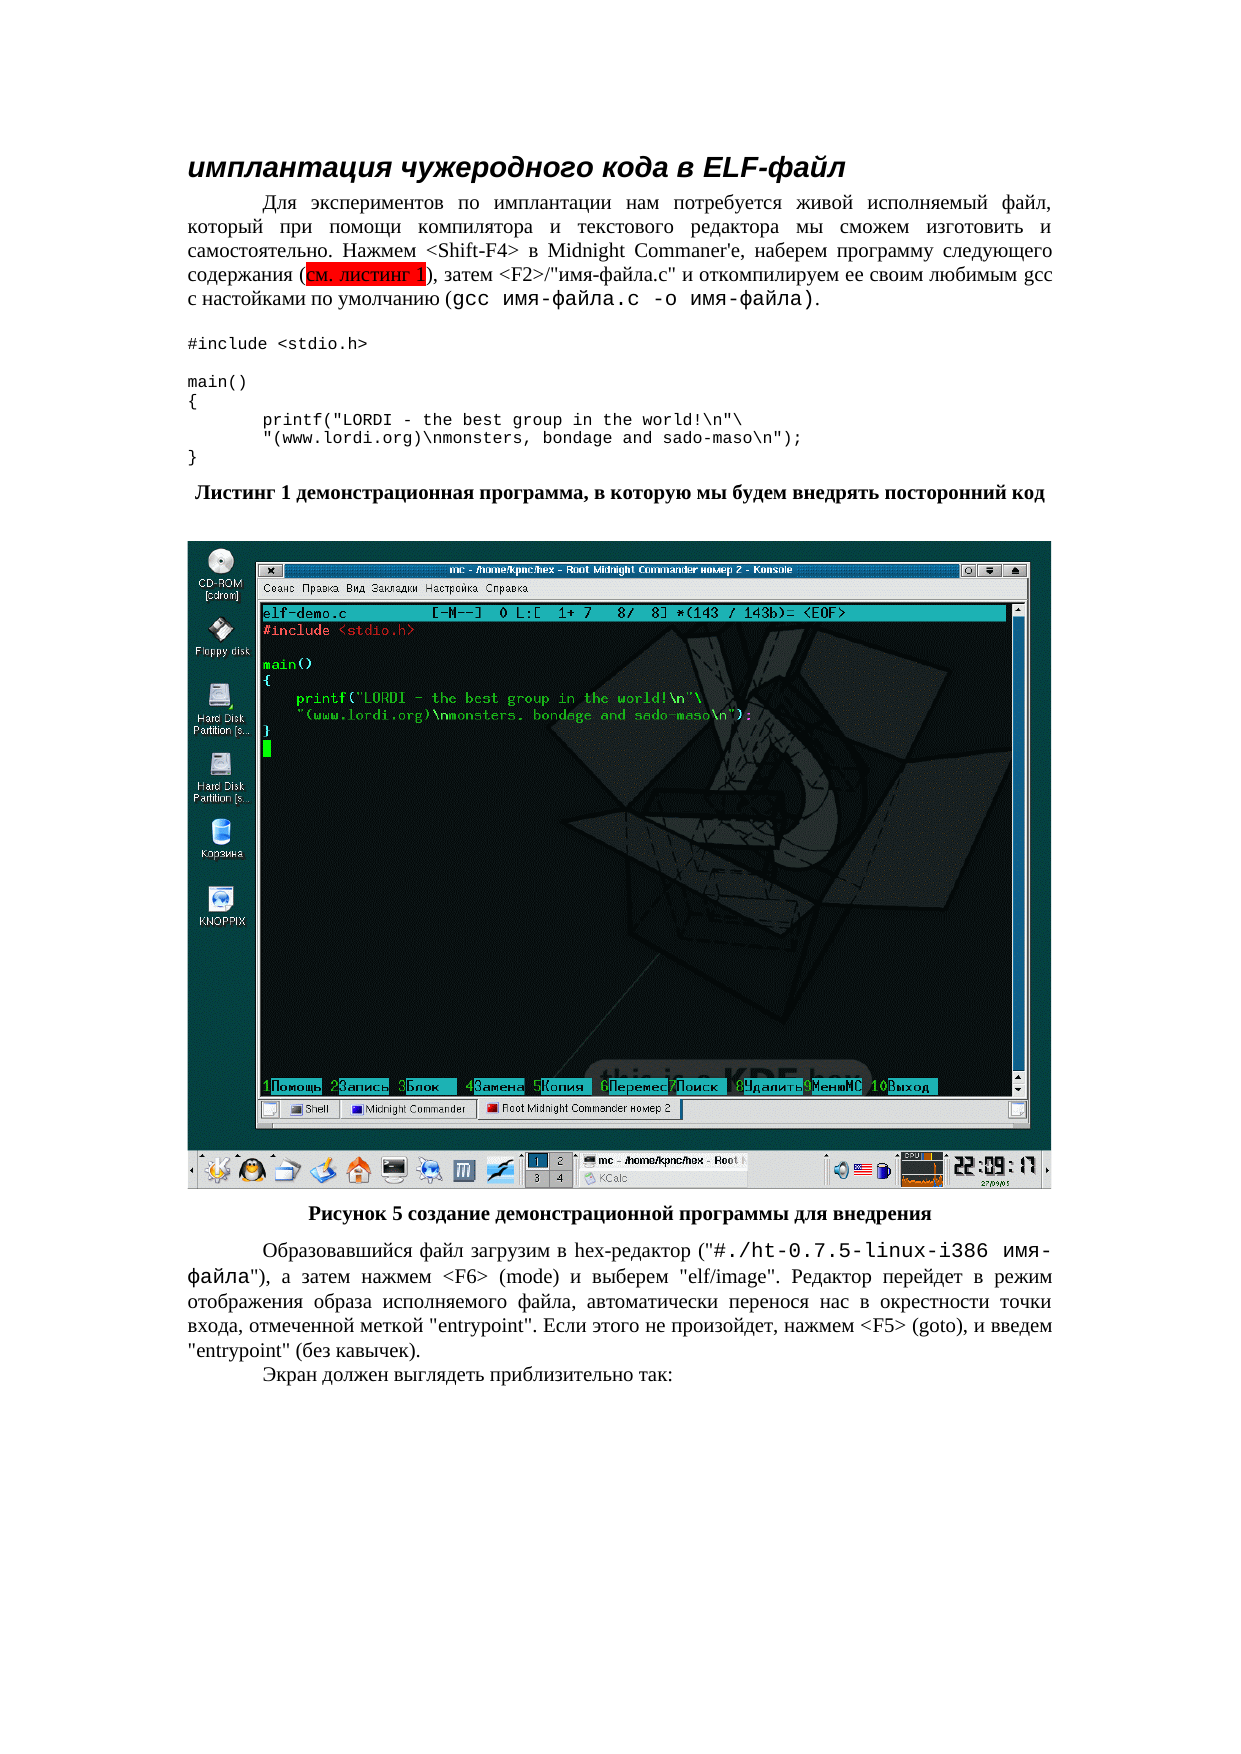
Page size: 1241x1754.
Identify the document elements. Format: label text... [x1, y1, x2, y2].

text { [187, 392, 1053, 411]
text main() [187, 373, 1053, 392]
text Для экспериментов по имплантации нам потребуется живой исполняемый файл, который при помощи компилятора и текстового редактора мы сможем изготовить и самостоятельно. Нажмем <Shift-F4> в Midnight Commaner'е, наберем программу следующего содержания (см. листинг 1), затем <F2>/"имя-файла.c" и откомпилируем ее своим любимым gcc с настойками по умолчанию (gcc имя-файла.c -o имя-файла). [187, 190, 1053, 312]
subtitle имплантация чужеродного кода в ELF-файл [187, 150, 1053, 183]
text "(www.lordi.org)\nmonsters, bondage and sado-maso\n"); [187, 430, 1053, 449]
text #include <stdio.h> [187, 336, 1053, 355]
picture [187, 541, 1052, 1189]
text Листинг 1 демонстрационная программа, в которую мы будем внедрять посторонний код [187, 480, 1053, 504]
text } [187, 449, 1053, 468]
text Рисунок 5 создание демонстрационной программы для внедрения [187, 1201, 1053, 1225]
text Образовавшийся файл загрузим в hex-редактор ("#./ht-0.7.5-linux-i386 имя-файла"), а затем нажмем <F6> (mode) и выберем "elf/image". Редактор перейдет в режим отображения образа исполняемого файла, автоматически перенося нас в окрестности точки входа, отмеченной меткой "entrypoint". Если этого не произойдет, нажмем <F5> (goto), и введем "entrypoint" (без кавычек). [187, 1238, 1053, 1362]
text Экран должен выглядеть приблизительно так: [187, 1362, 1053, 1386]
text printf("LORDI - the best group in the world!\n"\ [187, 411, 1053, 430]
